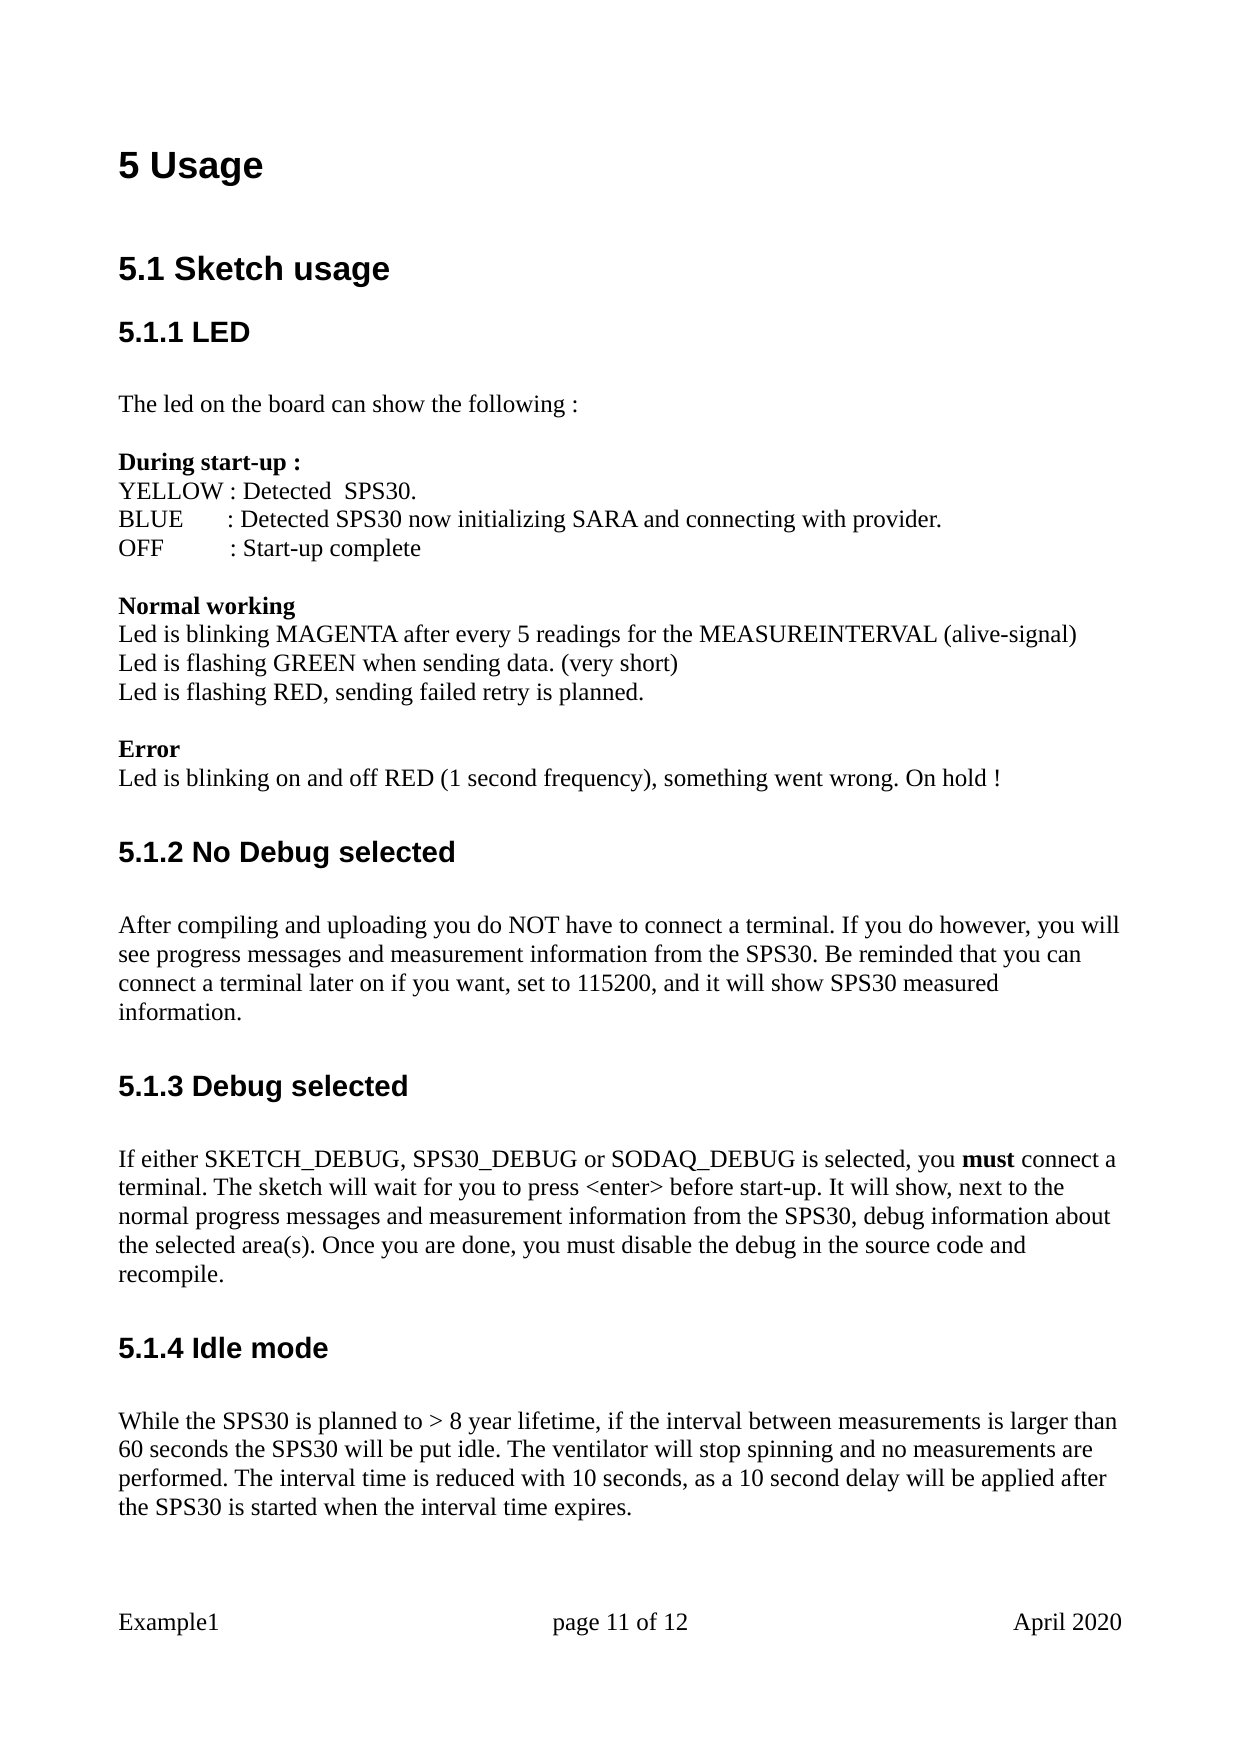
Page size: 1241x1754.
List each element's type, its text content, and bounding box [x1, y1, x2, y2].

subtitle 5.1.3 Debug selected [118, 1069, 1122, 1102]
text Led is flashing GREEN when sending data. (very short) [118, 648, 1122, 677]
text OFF : Start-up complete [118, 533, 1122, 562]
subtitle 5.1.1 LED [118, 314, 1122, 348]
text If either SKETCH_DEBUG, SPS30_DEBUG or SODAQ_DEBUG is selected, you must connect a terminal. The sketch will wait for you to press <enter> before start-up. It will show, next to the normal progress messages and measurement information from the SPS30, debug information about the selected area(s). Once you are done, you must disable the debug in the source code and recompile. [118, 1144, 1122, 1287]
text Error [118, 734, 1122, 763]
subtitle 5.1.4 Idle mode [118, 1331, 1122, 1364]
text BLUE : Detected SPS30 now initializing SARA and connecting with provider. [118, 504, 1122, 533]
subtitle 5.1.2 No Debug selected [118, 835, 1122, 869]
text After compiling and uploading you do NOT have to connect a terminal. If you do however, you will see progress messages and measurement information from the SPS30. Be reminded that you can connect a terminal later on if you want, set to 115200, and it will show SPS30 measured information. [118, 910, 1122, 1025]
text YELLOW : Detected SPS30. [118, 476, 1122, 504]
text During start-up : [118, 447, 1122, 476]
text While the SPS30 is planned to > 8 year lifetime, if the interval between measurements is larger than 60 seconds the SPS30 will be put idle. The ventilator will stop spinning and no measurements are performed. The interval time is reduced with 10 seconds, as a 10 second delay will be applied after the SPS30 is started when the interval time expires. [118, 1406, 1122, 1521]
subtitle 5.1 Sketch usage [118, 249, 1122, 287]
subtitle 5 Usage [118, 143, 1122, 187]
text The led on the board can show the following : [118, 389, 1122, 418]
text Led is blinking on and off RED (1 second frequency), something went wrong. On hold ! [118, 763, 1122, 792]
text Led is blinking MAGENTA after every 5 readings for the MEASUREINTERVAL (alive-signal) [118, 619, 1122, 648]
text Led is flashing RED, sending failed retry is planned. [118, 677, 1122, 706]
text Normal working [118, 591, 1122, 619]
